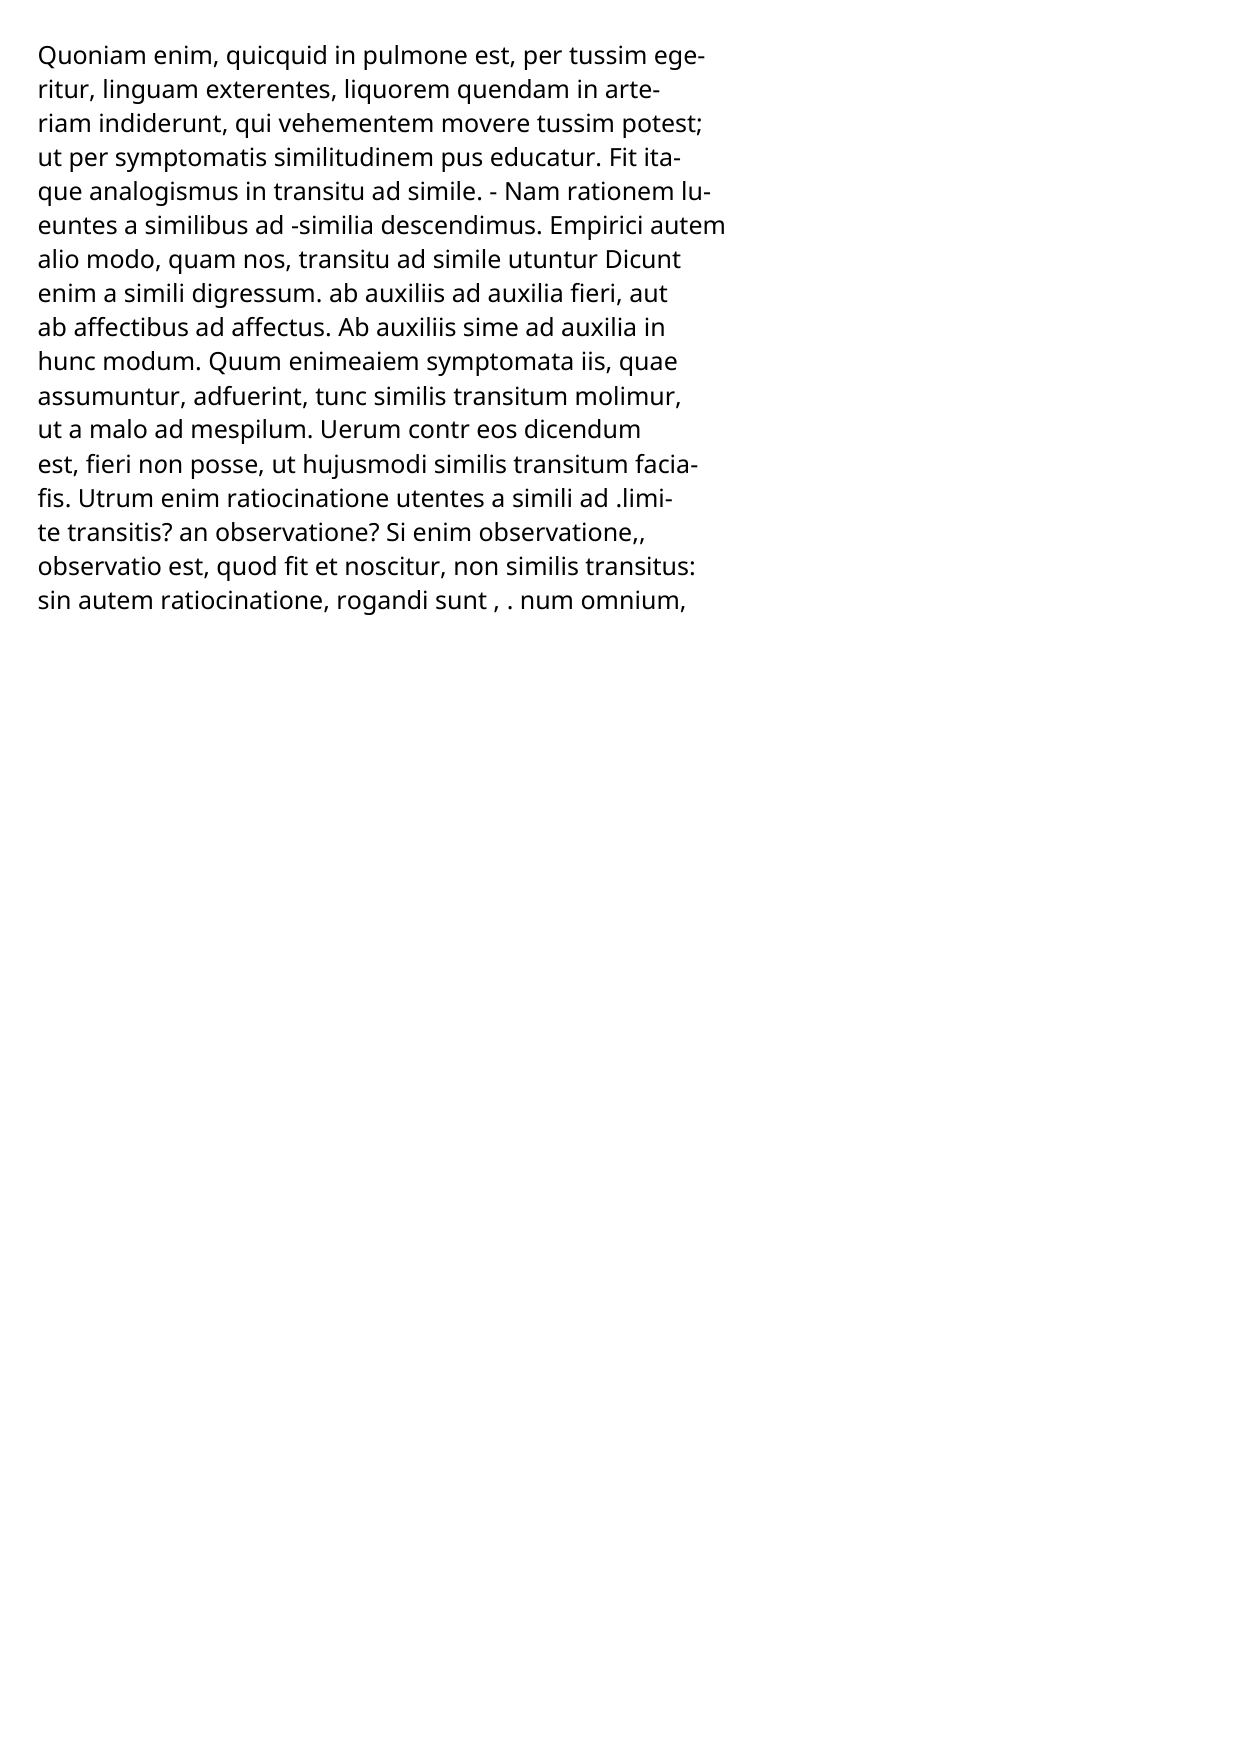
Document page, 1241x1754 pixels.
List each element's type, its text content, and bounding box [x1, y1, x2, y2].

text Quoniam enim, quicquid in pulmone est, per tussim ege- ritur, linguam exterentes, liquorem quendam in arte- riam indiderunt, qui vehementem movere tussim potest; ut per symptomatis similitudinem pus educatur. Fit ita- que analogismus in transitu ad simile. - Nam rationem lu- euntes a similibus ad -similia descendimus. Empirici autem alio modo, quam nos, transitu ad simile utuntur Dicunt enim a simili digressum. ab auxiliis ad auxilia fieri, aut ab affectibus ad affectus. Ab auxiliis sime ad auxilia in hunc modum. Quum enimeaiem symptomata iis, quae assumuntur, adfuerint, tunc similis transitum molimur, ut a malo ad mespilum. Uerum contr eos dicendum est, fieri non posse, ut hujusmodi similis transitum facia- fis. Utrum enim ratiocinatione utentes a simili ad .limi- te transitis? an observatione? Si enim observatione,, observatio est, quod fit et noscitur, non similis transitus: sin autem ratiocinatione, rogandi sunt , . num omnium, [37, 37, 1203, 617]
